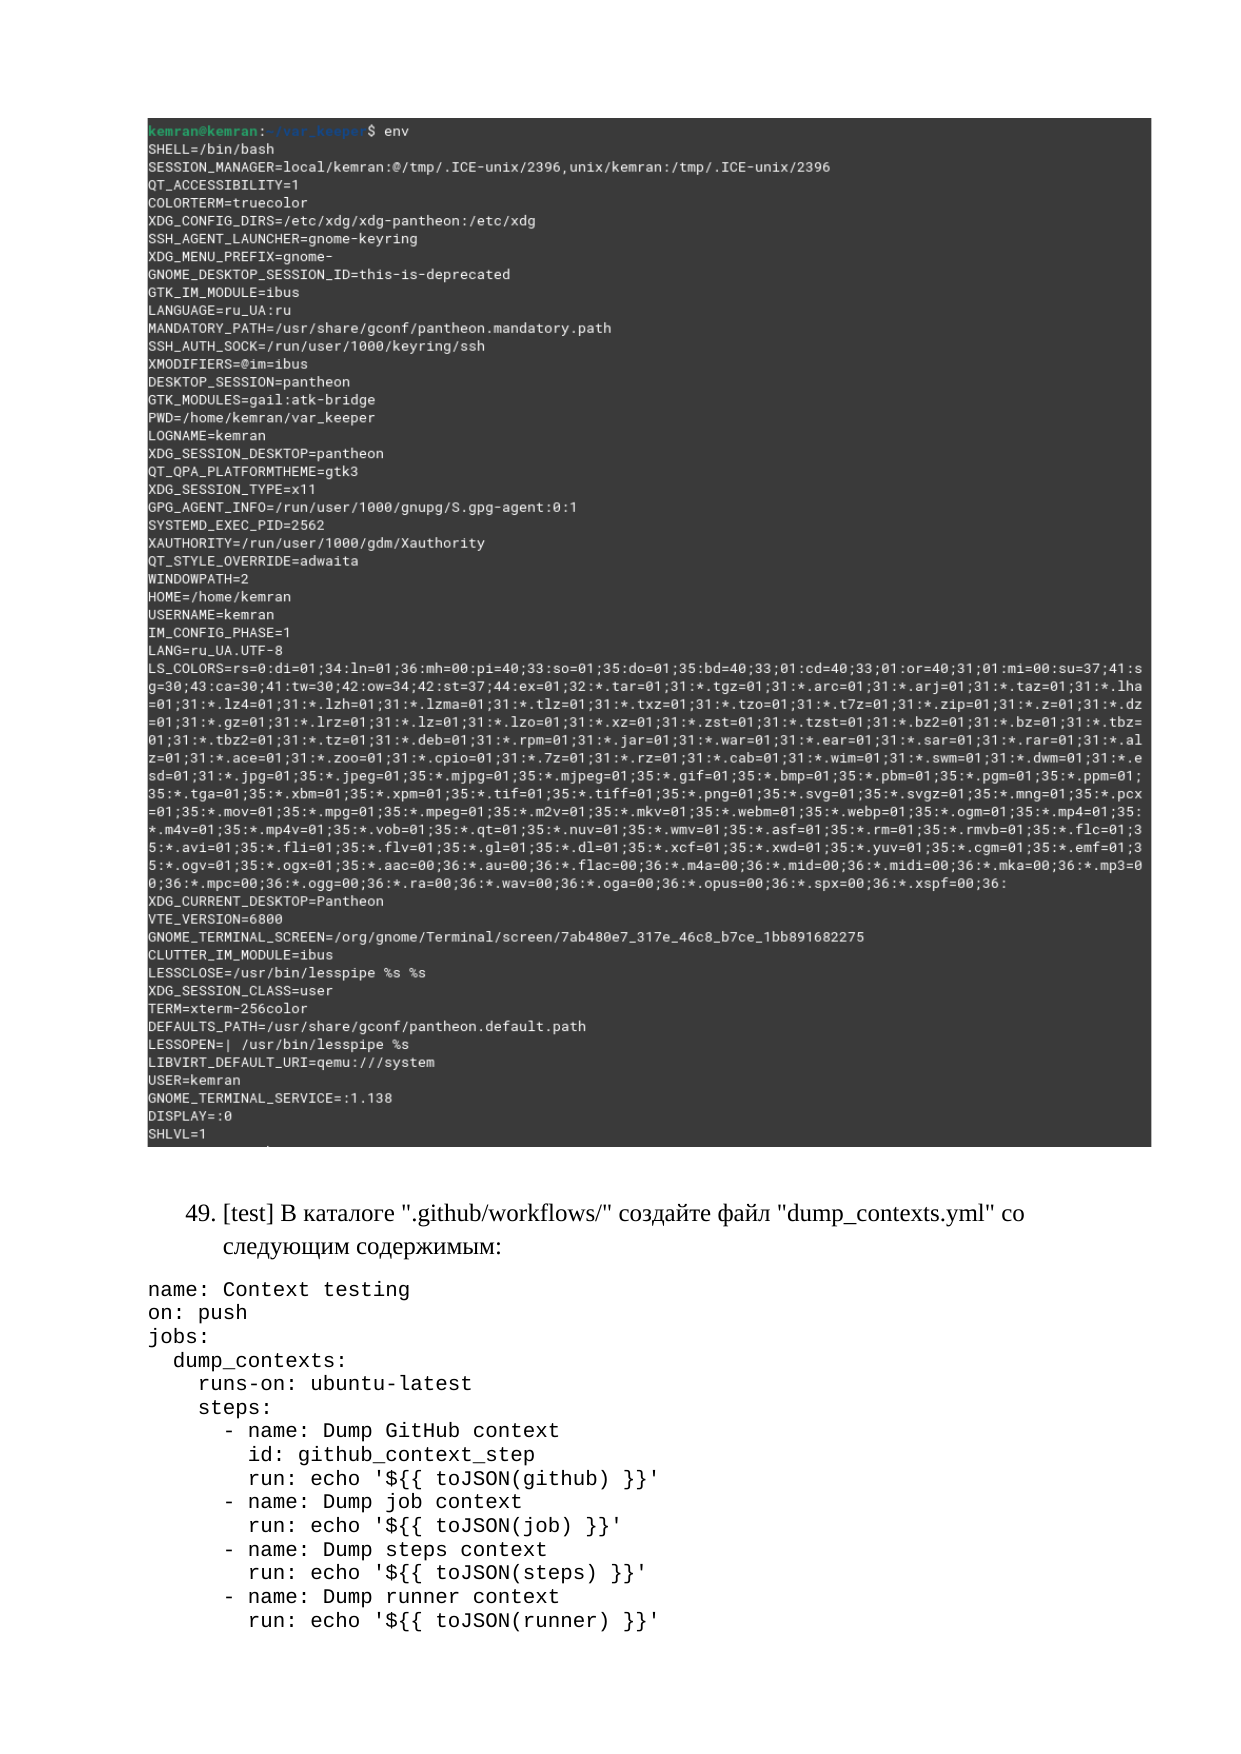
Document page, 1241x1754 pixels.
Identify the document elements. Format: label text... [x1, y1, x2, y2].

text name: Context testing [148, 1279, 1152, 1302]
text steps: [148, 1397, 1152, 1421]
picture [147, 118, 1152, 1147]
text run: echo '${{ toJSON(github) }}' [148, 1468, 1152, 1491]
text - name: Dump steps context [148, 1539, 1152, 1562]
text jobs: [148, 1326, 1152, 1349]
text runs-on: ubuntu-latest [148, 1373, 1152, 1397]
list [test] В каталоге ".github/workflows/" создайте файл "dump_contexts.yml" со следующим содержимым: [185, 1198, 1152, 1260]
text - name: Dump runner context [148, 1586, 1152, 1610]
text run: echo '${{ toJSON(job) }}' [148, 1515, 1152, 1539]
text - name: Dump job context [148, 1491, 1152, 1515]
text run: echo '${{ toJSON(runner) }}' [148, 1610, 1152, 1633]
text id: github_context_step [148, 1444, 1152, 1468]
text - name: Dump GitHub context [148, 1421, 1152, 1444]
text on: push [148, 1302, 1152, 1326]
text dump_contexts: [148, 1349, 1152, 1373]
text run: echo '${{ toJSON(steps) }}' [148, 1562, 1152, 1586]
